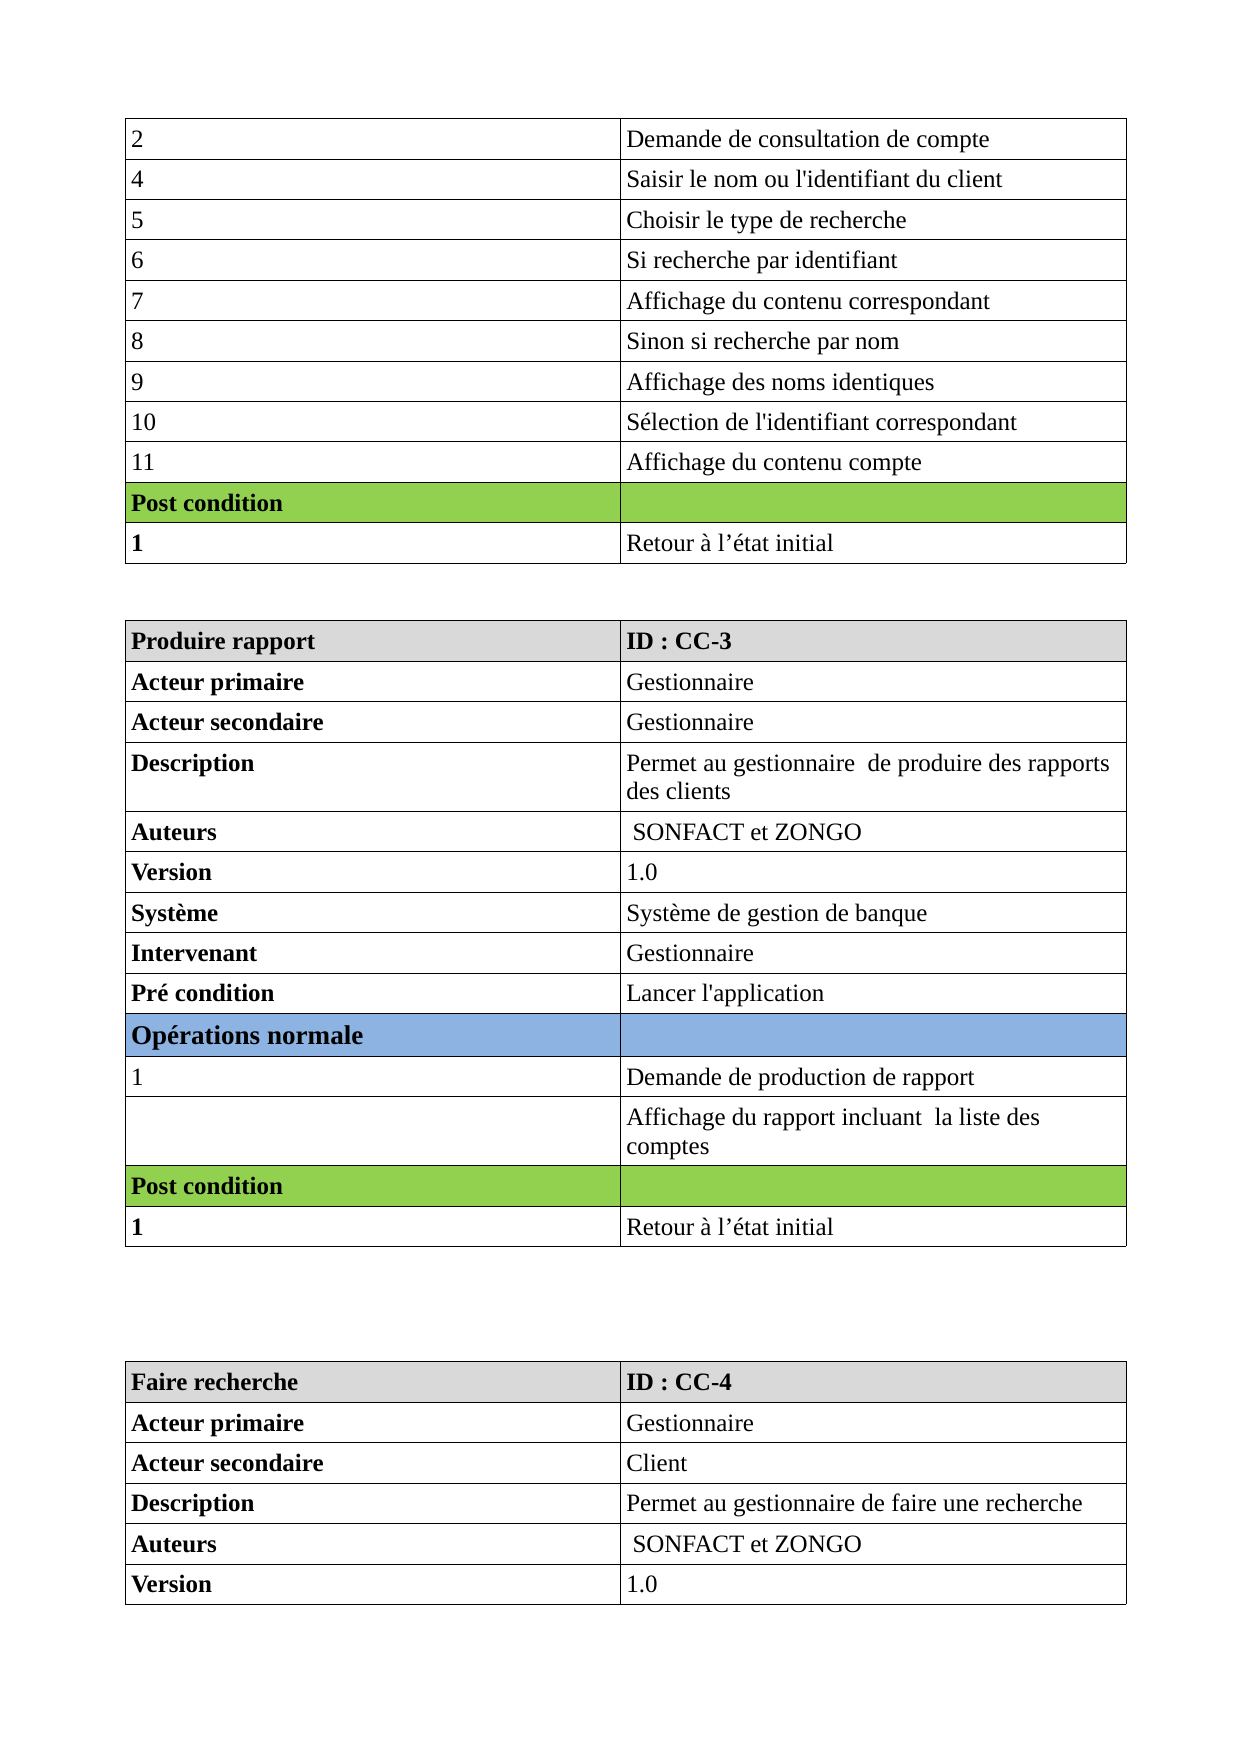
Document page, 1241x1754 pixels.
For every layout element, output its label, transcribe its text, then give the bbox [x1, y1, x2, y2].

table_cell 11 [126, 442, 620, 482]
table_cell Post condition [126, 1166, 620, 1206]
table_cell Version [126, 1565, 620, 1604]
table_cell Acteur secondaire [126, 1443, 620, 1483]
table_cell Système de gestion de banque [621, 893, 1126, 932]
table_cell Client [621, 1443, 1126, 1483]
table_cell 6 [126, 240, 620, 280]
table_cell Système [126, 893, 620, 932]
table_cell Auteurs [126, 812, 620, 851]
table_cell 1.0 [621, 852, 1126, 892]
table_cell Retour à l’état initial [621, 523, 1126, 563]
table_cell Gestionnaire [621, 662, 1126, 701]
table_cell Gestionnaire [621, 1403, 1126, 1442]
table_cell Demande de consultation de compte [621, 119, 1126, 158]
table_cell Permet au gestionnaire de produire des rapports des clients [621, 743, 1126, 811]
table_cell 1 [126, 1057, 620, 1096]
table_header ID : CC-4 [621, 1362, 1126, 1402]
table_cell 10 [126, 402, 620, 441]
table_cell 1 [126, 523, 620, 563]
table_cell [621, 1166, 1126, 1206]
table_cell SONFACT et ZONGO [621, 812, 1126, 851]
table_cell Acteur primaire [126, 662, 620, 701]
table_cell 9 [126, 362, 620, 401]
table_cell Gestionnaire [621, 933, 1126, 972]
table_cell Lancer l'application [621, 974, 1126, 1013]
table_cell Affichage des noms identiques [621, 362, 1126, 401]
table_cell Acteur secondaire [126, 702, 620, 742]
table_cell [621, 1014, 1126, 1056]
table_cell Pré condition [126, 974, 620, 1013]
table_cell Si recherche par identifiant [621, 240, 1126, 280]
table_cell 7 [126, 281, 620, 320]
table_cell 1 [126, 1207, 620, 1246]
table_cell Choisir le type de recherche [621, 200, 1126, 239]
table_cell 1.0 [621, 1565, 1126, 1604]
table_header Produire rapport [126, 621, 620, 661]
table_cell Intervenant [126, 933, 620, 972]
table_cell Demande de production de rapport [621, 1057, 1126, 1096]
table_cell Sinon si recherche par nom [621, 321, 1126, 361]
table_cell Description [126, 1484, 620, 1523]
table_header Faire recherche [126, 1362, 620, 1402]
table_cell Description [126, 743, 620, 811]
table_cell 5 [126, 200, 620, 239]
table_cell 2 [126, 119, 620, 158]
table_cell 8 [126, 321, 620, 361]
table_header ID : CC-3 [621, 621, 1126, 661]
table_cell Retour à l’état initial [621, 1207, 1126, 1246]
table_cell Opérations normale [126, 1014, 620, 1056]
table_cell [126, 1097, 620, 1165]
table_cell Post condition [126, 483, 620, 522]
table_cell Affichage du contenu correspondant [621, 281, 1126, 320]
table_cell SONFACT et ZONGO [621, 1524, 1126, 1563]
table_cell Version [126, 852, 620, 892]
table_cell Gestionnaire [621, 702, 1126, 742]
table_cell Affichage du contenu compte [621, 442, 1126, 482]
table_cell Affichage du rapport incluant la liste des comptes [621, 1097, 1126, 1165]
table_cell [621, 483, 1126, 522]
table_cell 4 [126, 160, 620, 199]
table_cell Acteur primaire [126, 1403, 620, 1442]
table_cell Sélection de l'identifiant correspondant [621, 402, 1126, 441]
table_cell Auteurs [126, 1524, 620, 1563]
table_cell Saisir le nom ou l'identifiant du client [621, 160, 1126, 199]
table_cell Permet au gestionnaire de faire une recherche [621, 1484, 1126, 1523]
